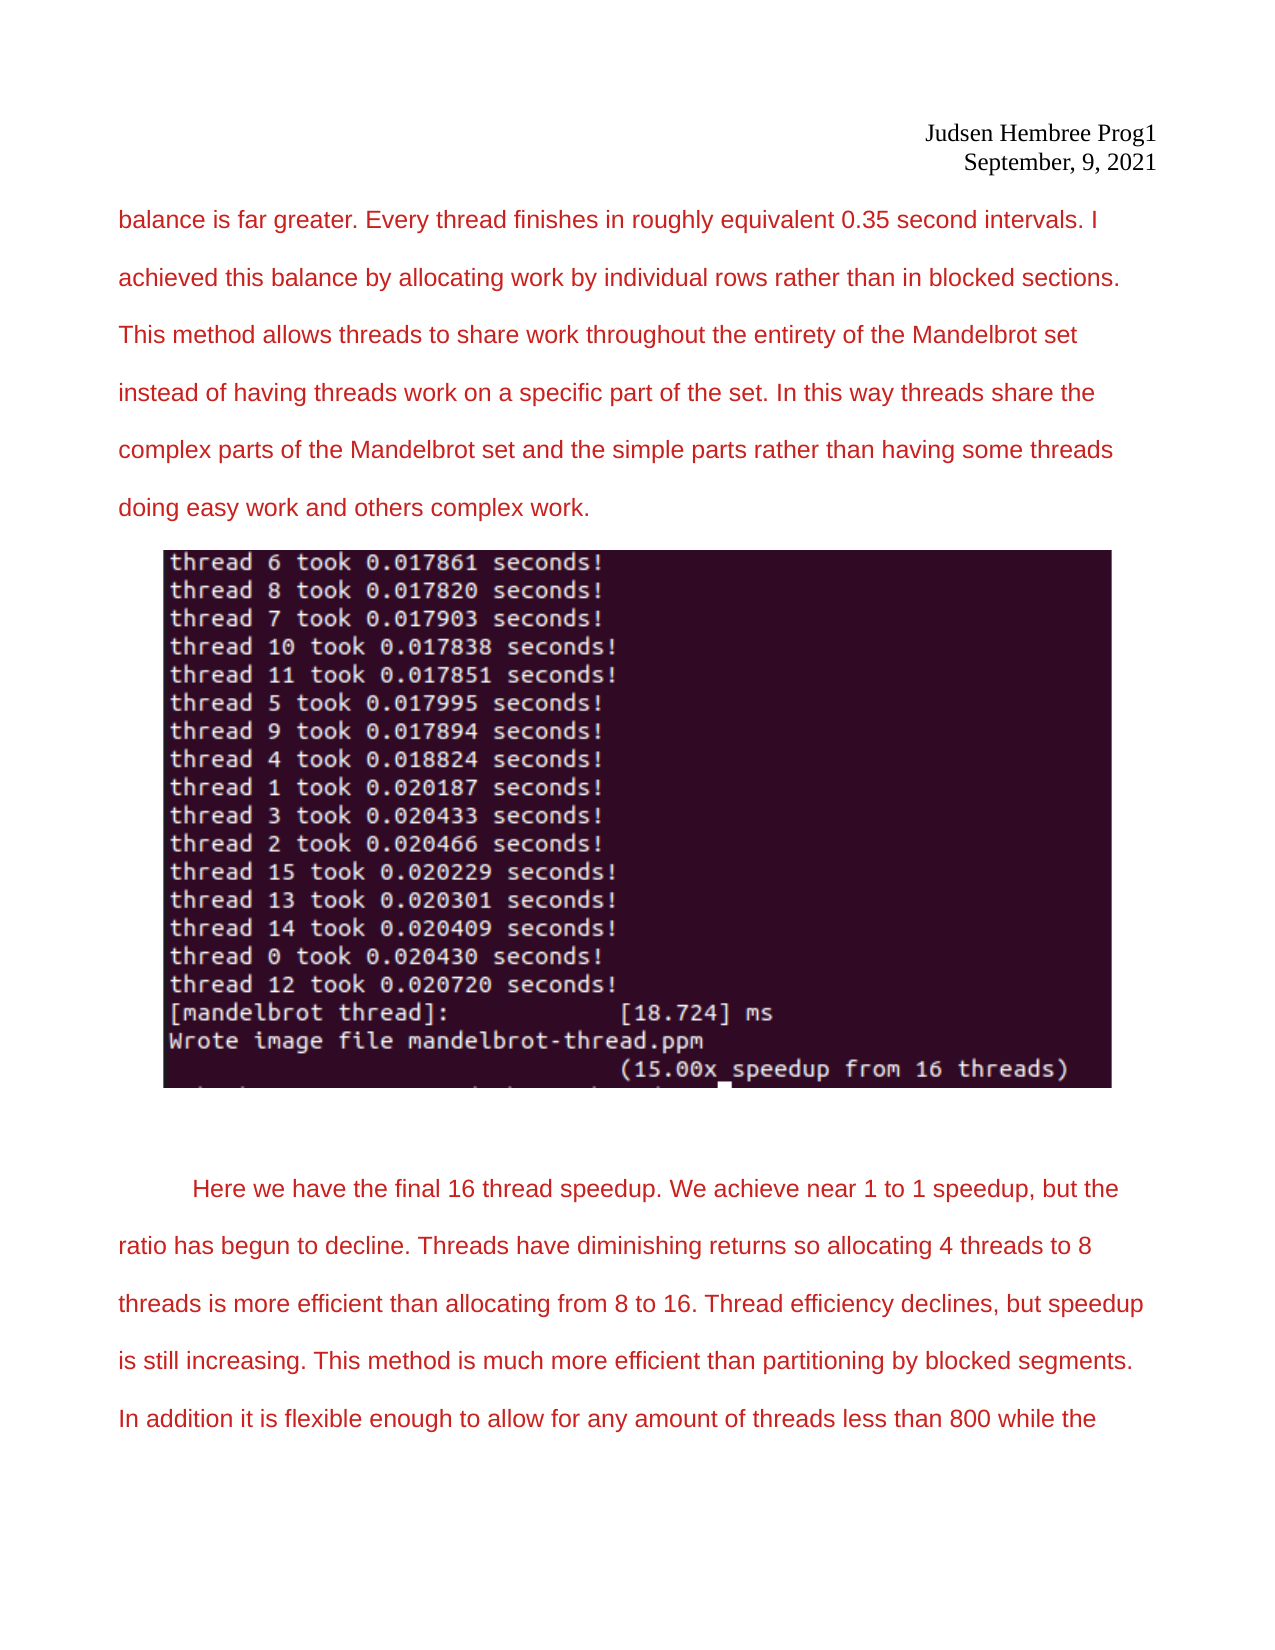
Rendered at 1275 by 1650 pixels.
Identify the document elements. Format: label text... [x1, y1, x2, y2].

text balance is far greater. Every thread finishes in roughly equivalent 0.35 second intervals. I achieved this balance by allocating work by individual rows rather than in blocked sections. This method allows threads to share work throughout the entirety of the Mandelbrot set instead of having threads work on a specific part of the set. In this way threads share the complex parts of the Mandelbrot set and the simple parts rather than having some threads doing easy work and others complex work. [118, 205, 1157, 521]
text Here we have the final 16 thread speedup. We achieve near 1 to 1 speedup, but the ratio has begun to decline. Threads have diminishing returns so allocating 4 threads to 8 threads is more efficient than allocating from 8 to 16. Thread efficiency declines, but speedup is still increasing. This method is much more efficient than partitioning by blocked segments. In addition it is flexible enough to allow for any amount of threads less than 800 while the [118, 1174, 1157, 1433]
picture [163, 550, 1112, 1088]
